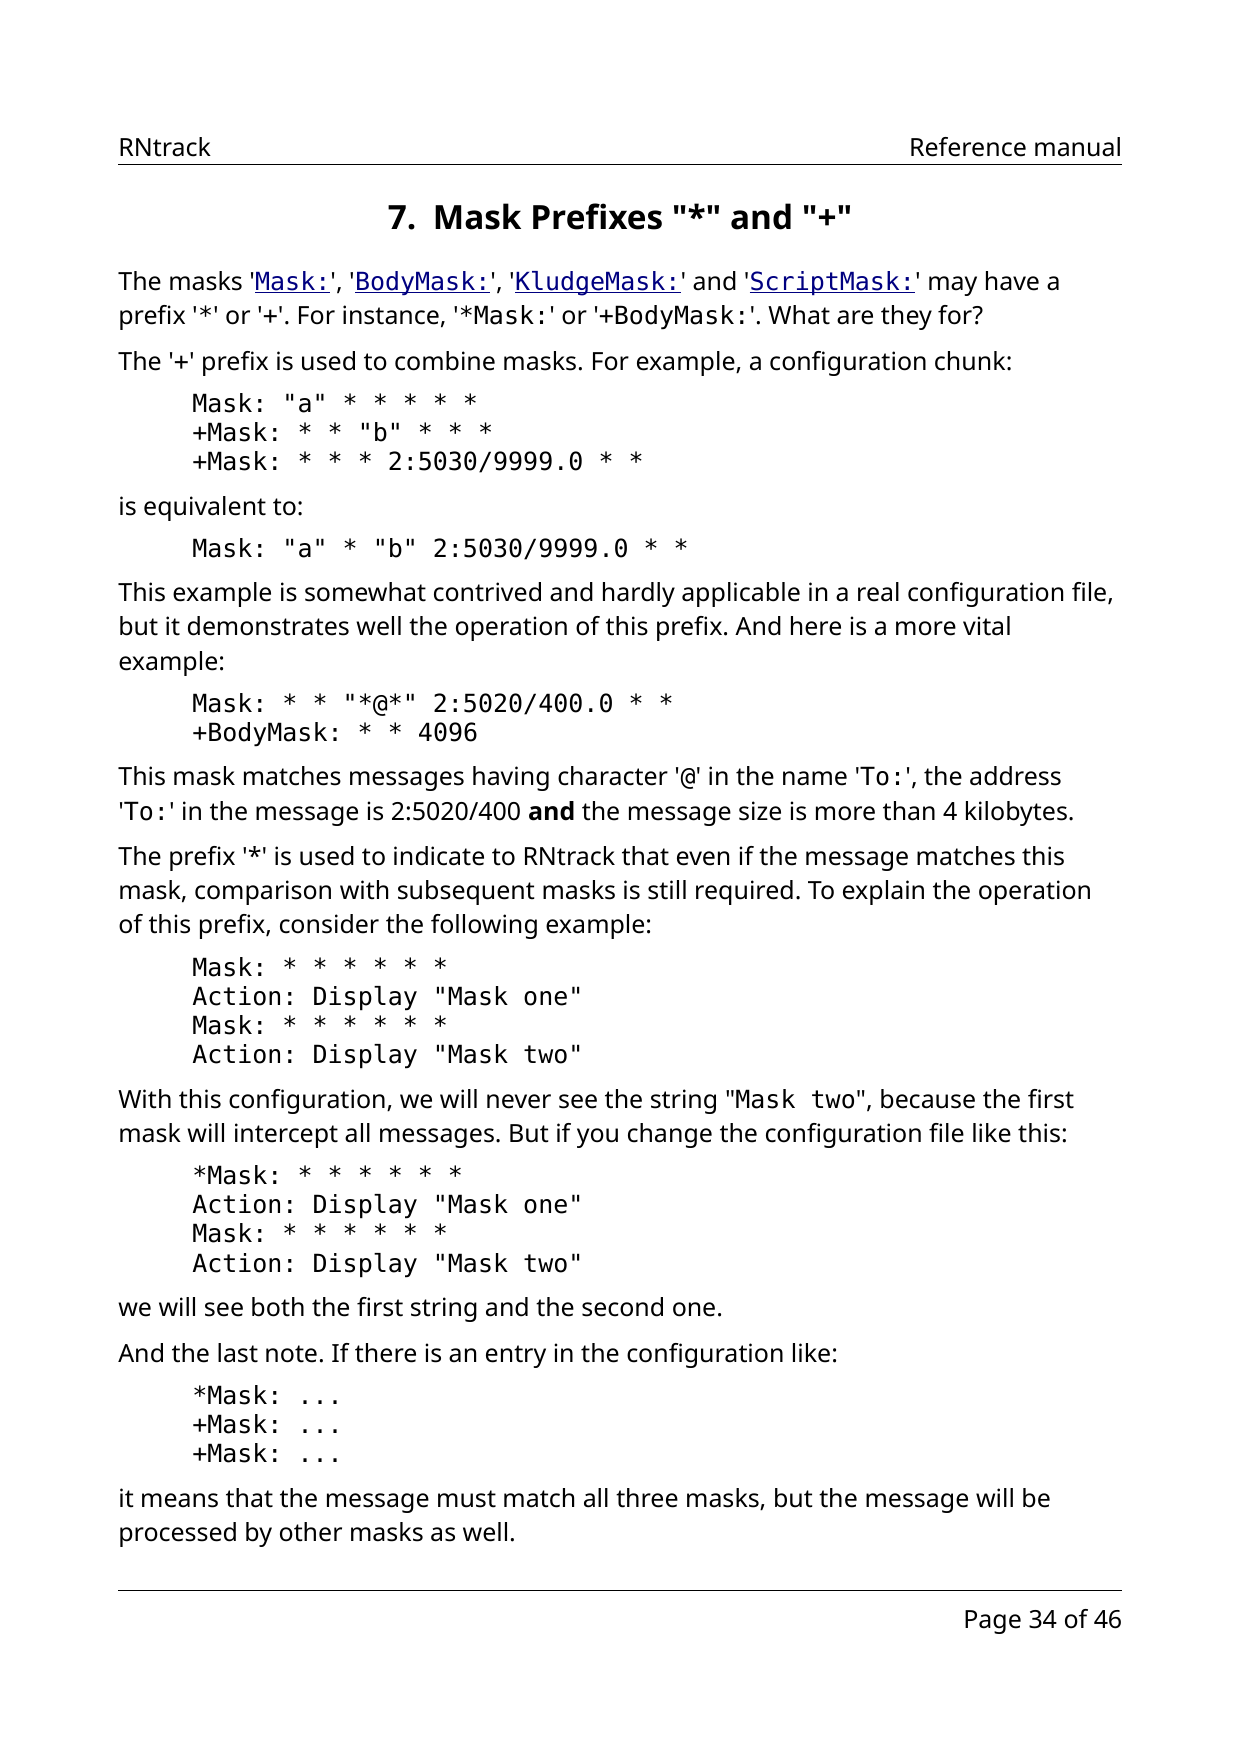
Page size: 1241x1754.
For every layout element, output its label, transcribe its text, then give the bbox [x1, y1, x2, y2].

text The prefix '*' is used to indicate to RNtrack that even if the message matches this mask, comparison with subsequent masks is still required. To explain the operation of this prefix, consider the following example: [118, 839, 1122, 941]
text we will see both the first string and the second one. [118, 1290, 1122, 1324]
text The '+' prefix is used to combine masks. For example, a configuration chunk: [118, 343, 1122, 377]
text is equivalent to: [118, 488, 1122, 522]
text it means that the message must match all three masks, but the message will be processed by other masks as well. [118, 1481, 1122, 1549]
text Mask: "a" * * * * * +Mask: * * "b" * * * +Mask: * * * 2:5030/9999.0 * * [192, 389, 1122, 476]
text Mask: * * * * * * Action: Display "Mask one" Mask: * * * * * * Action: Display "Mask two" [192, 953, 1122, 1069]
text Mask: * * "*@*" 2:5020/400.0 * * +BodyMask: * * 4096 [192, 689, 1122, 747]
text With this configuration, we will never see the string "Mask two", because the first mask will intercept all messages. But if you change the configuration file like this: [118, 1081, 1122, 1149]
text This example is somewhat contrived and hardly applicable in a real configuration file, but it demonstrates well the operation of this prefix. And here is a more vital example: [118, 575, 1122, 677]
text Mask: "a" * "b" 2:5030/9999.0 * * [192, 534, 1122, 563]
text And the last note. If there is an entry in the configuration like: [118, 1336, 1122, 1369]
text *Mask: * * * * * * Action: Display "Mask one" Mask: * * * * * * Action: Display "Mask two" [192, 1161, 1122, 1278]
subtitle Mask Prefixes "*" and "+" [118, 193, 1122, 239]
text The masks 'Mask:', 'BodyMask:', 'KludgeMask:' and 'ScriptMask:' may have a prefix '*' or '+'. For instance, '*Mask:' or '+BodyMask:'. What are they for? [118, 263, 1122, 331]
text *Mask: ... +Mask: ... +Mask: ... [192, 1381, 1122, 1469]
text This mask matches messages having character '@' in the name 'To:', the address 'To:' in the message is 2:5020/400 and the message size is more than 4 kilobytes. [118, 759, 1122, 827]
